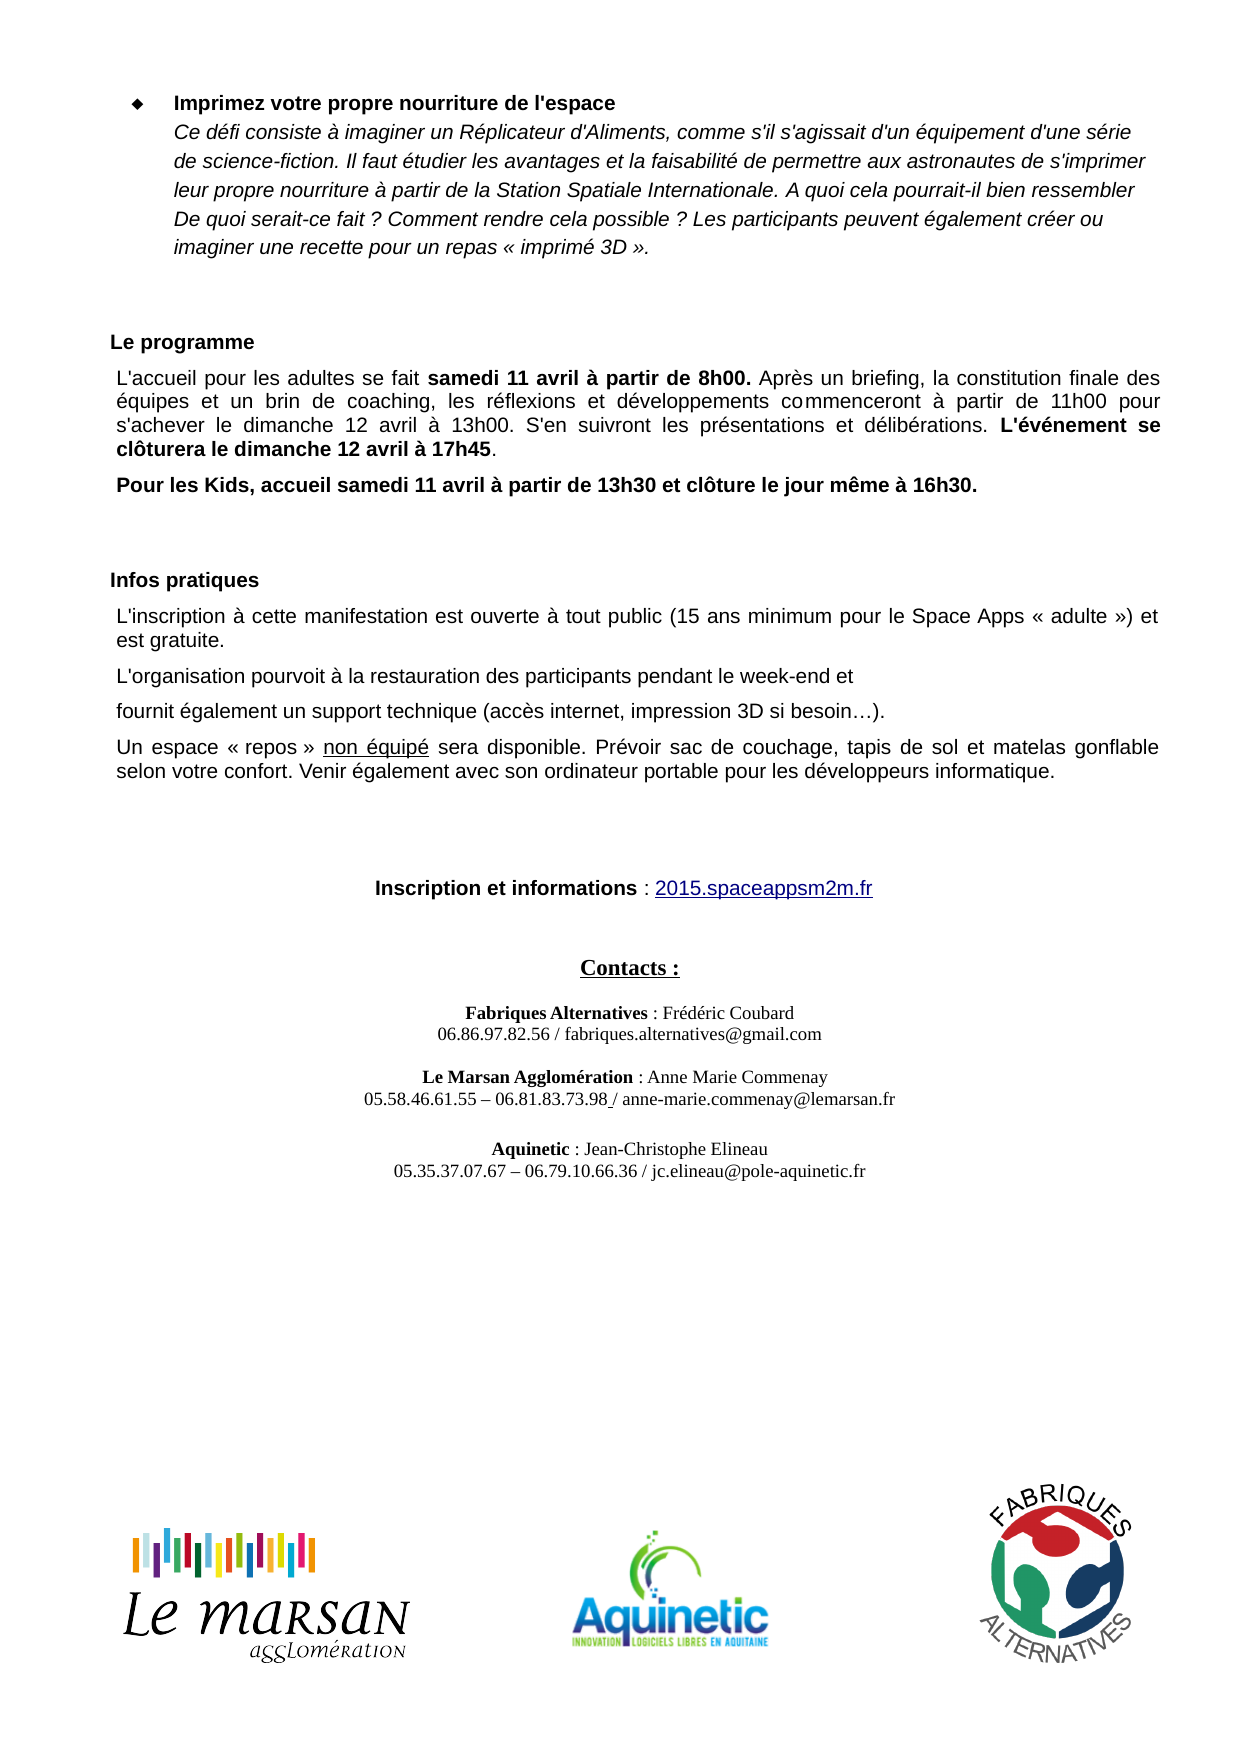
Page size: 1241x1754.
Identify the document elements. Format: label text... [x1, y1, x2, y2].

picture [123, 1528, 410, 1663]
text fournit également un support technique (accès internet, impression 3D si besoin…). [116, 699, 1161, 723]
text Fabriques Alternatives : Frédéric Coubard [98, 980, 1161, 1023]
text L'accueil pour les adultes se fait samedi 11 avril à partir de 8h00. Après un briefing, la constitution finale des équipes et un brin de coaching, les réflexions et développements commenceront à partir de 11h00 pour s'achever le dimanche 12 avril à 13h00. S'en suivront les présentations et délibérations. L'événement se clôturera le dimanche 12 avril à 17h45. [116, 365, 1161, 461]
text Aquinetic : Jean-Christophe Elineau [98, 1138, 1161, 1160]
text Contacts : [98, 954, 1161, 980]
list Ce défi consiste à imaginer un Réplicateur d'Aliments, comme s'il s'agissait d'un équipement d'une série de science-fiction. Il faut étudier les avantages et la faisabilité de permettre aux astronautes de s'imprimer leur propre nourriture à partir de la Station Spatiale Internationale. A quoi cela pourrait-il bien ressembler De quoi serait-ce fait ? Comment rendre cela possible ? Les participants peuvent également créer ou imaginer une recette pour un repas « imprimé 3D ». [136, 120, 1161, 299]
text Infos pratiques [98, 568, 1161, 592]
text 05.58.46.61.55 – 06.81.83.73.98 / anne-marie.commenay@lemarsan.fr [98, 1088, 1161, 1109]
picture [556, 1515, 785, 1663]
picture [966, 1483, 1147, 1663]
text Un espace « repos » non équipé sera disponible. Prévoir sac de couchage, tapis de sol et matelas gonflable selon votre confort. Venir également avec son ordinateur portable pour les développeurs informatique. [116, 735, 1161, 783]
text Le programme [98, 329, 1161, 353]
text 06.86.97.82.56 / fabriques.alternatives@gmail.com [98, 1023, 1161, 1045]
text L'organisation pourvoit à la restauration des participants pendant le week-end et [116, 663, 1161, 687]
text 05.35.37.07.67 – 06.79.10.66.36 / jc.elineau@pole-aquinetic.fr [98, 1160, 1161, 1181]
text Inscription et informations : 2015.spaceappsm2m.fr [98, 876, 1143, 900]
text L'inscription à cette manifestation est ouverte à tout public (15 ans minimum pour le Space Apps « adulte ») et est gratuite. [116, 604, 1161, 652]
text Pour les Kids, accueil samedi 11 avril à partir de 13h30 et clôture le jour même à 16h30. [116, 473, 1161, 497]
text Le Marsan Agglomération : Anne Marie Commenay [98, 1045, 1161, 1088]
list Imprimez votre propre nourriture de l'espace [131, 91, 1161, 115]
